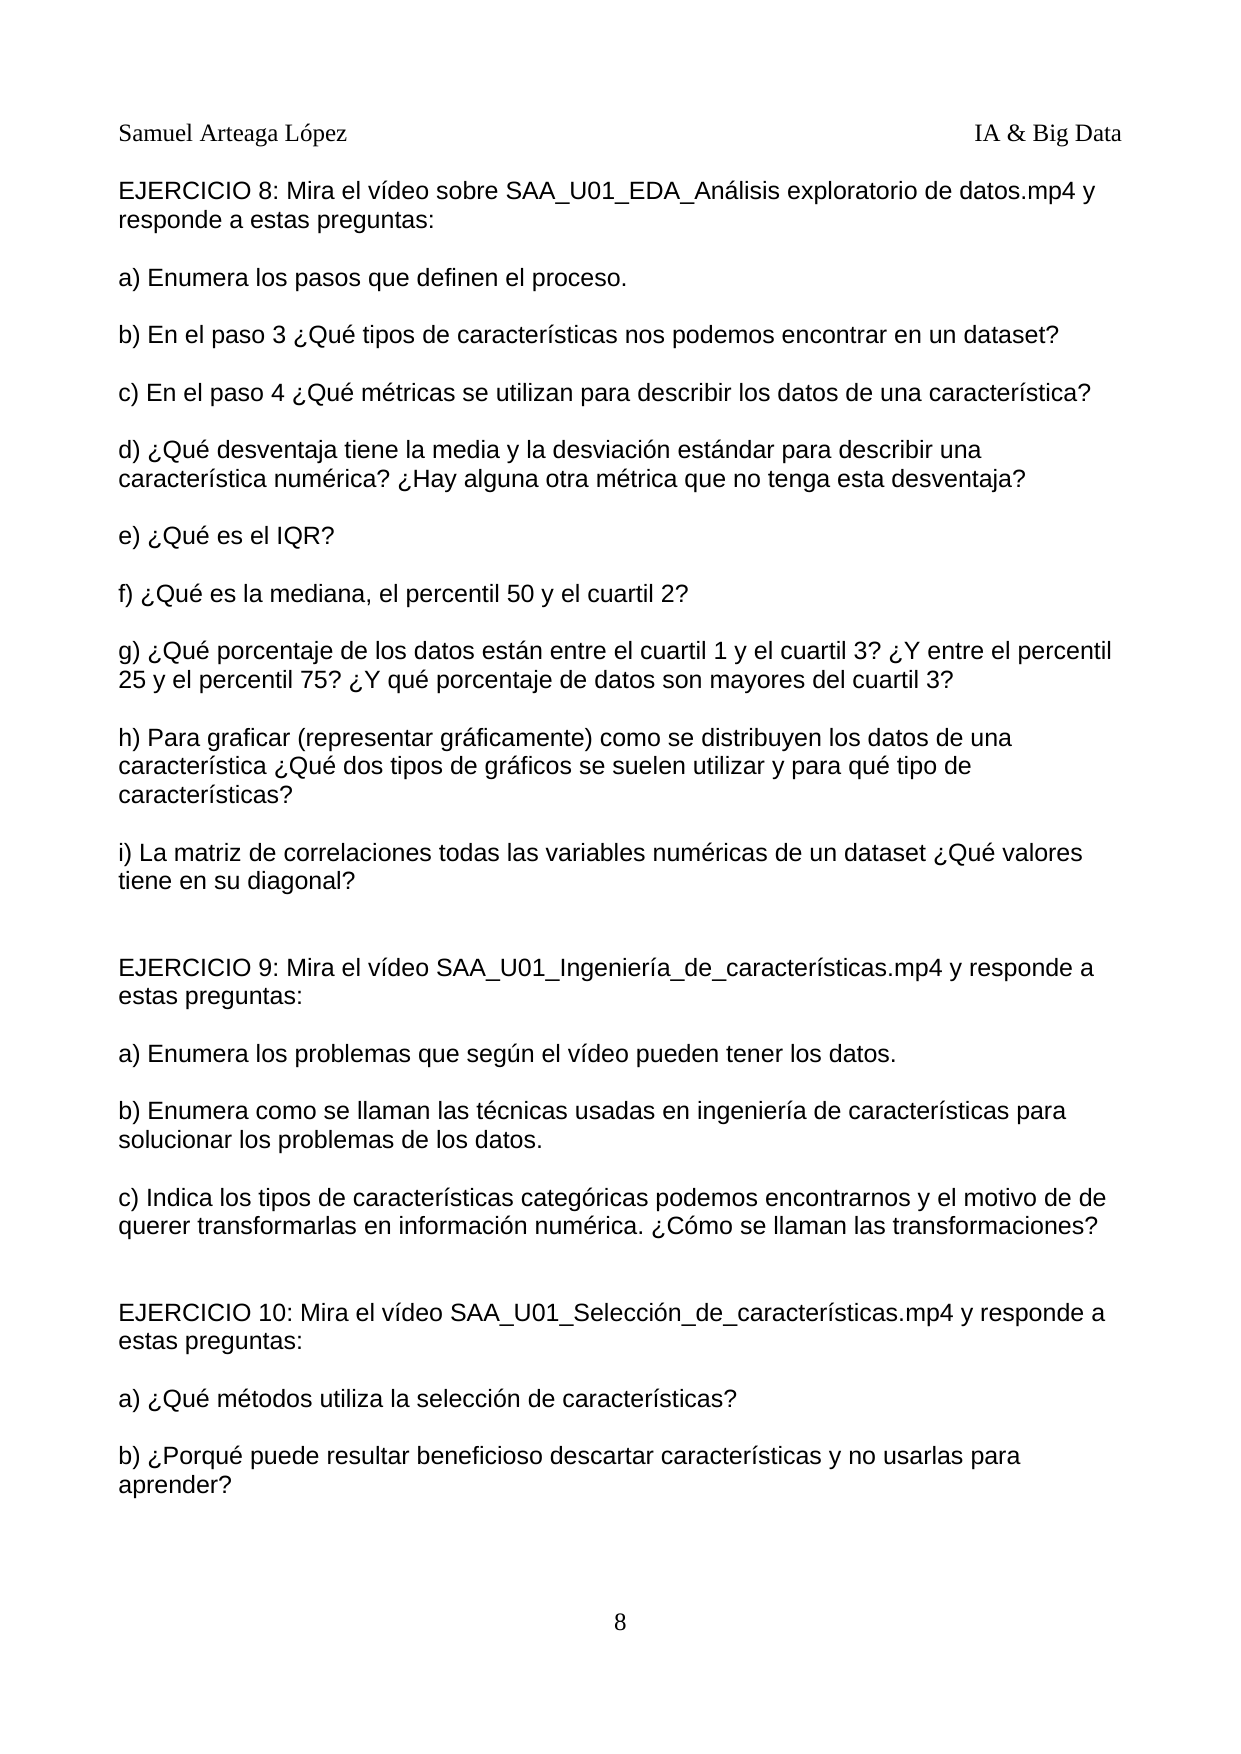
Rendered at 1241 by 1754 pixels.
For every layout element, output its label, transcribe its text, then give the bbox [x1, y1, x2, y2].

text a) Enumera los problemas que según el vídeo pueden tener los datos. [118, 1039, 1122, 1068]
text b) En el paso 3 ¿Qué tipos de características nos podemos encontrar en un dataset? [118, 320, 1122, 349]
text g) ¿Qué porcentaje de los datos están entre el cuartil 1 y el cuartil 3? ¿Y entre el percentil 25 y el percentil 75? ¿Y qué porcentaje de datos son mayores del cuartil 3? [118, 636, 1122, 694]
text a) Enumera los pasos que definen el proceso. [118, 263, 1122, 291]
text EJERCICIO 8: Mira el vídeo sobre SAA_U01_EDA_Análisis exploratorio de datos.mp4 y responde a estas preguntas: [118, 176, 1122, 234]
text b) ¿Porqué puede resultar beneficioso descartar características y no usarlas para aprender? [118, 1441, 1122, 1499]
text d) ¿Qué desventaja tiene la media y la desviación estándar para describir una característica numérica? ¿Hay alguna otra métrica que no tenga esta desventaja? [118, 435, 1122, 493]
text f) ¿Qué es la mediana, el percentil 50 y el cuartil 2? [118, 579, 1122, 608]
text h) Para graficar (representar gráficamente) como se distribuyen los datos de una característica ¿Qué dos tipos de gráficos se suelen utilizar y para qué tipo de características? [118, 723, 1122, 809]
text a) ¿Qué métodos utiliza la selección de características? [118, 1384, 1122, 1413]
text EJERCICIO 9: Mira el vídeo SAA_U01_Ingeniería_de_características.mp4 y responde a estas preguntas: [118, 953, 1122, 1010]
text b) Enumera como se llaman las técnicas usadas en ingeniería de características para solucionar los problemas de los datos. [118, 1096, 1122, 1154]
text c) Indica los tipos de características categóricas podemos encontrarnos y el motivo de de querer transformarlas en información numérica. ¿Cómo se llaman las transformaciones? [118, 1183, 1122, 1240]
text i) La matriz de correlaciones todas las variables numéricas de un dataset ¿Qué valores tiene en su diagonal? [118, 838, 1122, 895]
text e) ¿Qué es el IQR? [118, 521, 1122, 550]
text EJERCICIO 10: Mira el vídeo SAA_U01_Selección_de_características.mp4 y responde a estas preguntas: [118, 1298, 1122, 1355]
text c) En el paso 4 ¿Qué métricas se utilizan para describir los datos de una característica? [118, 378, 1122, 406]
